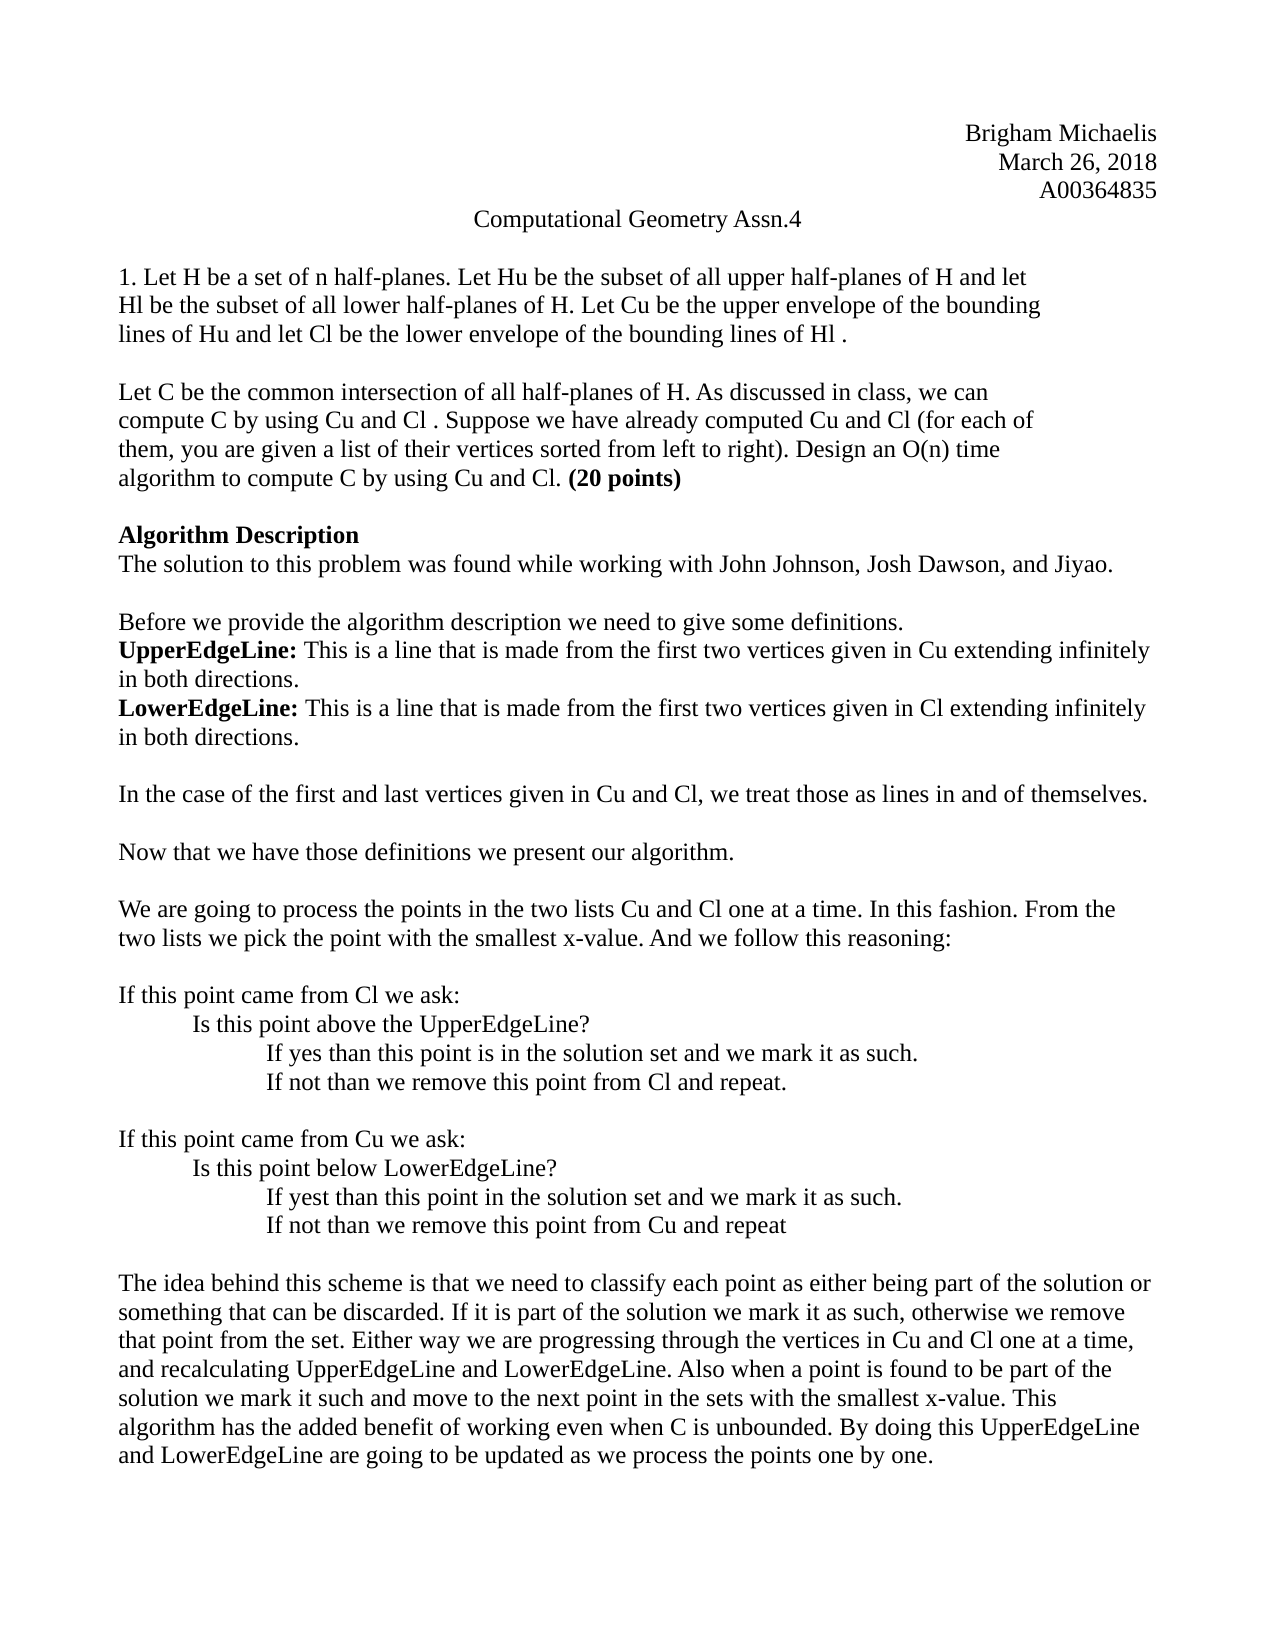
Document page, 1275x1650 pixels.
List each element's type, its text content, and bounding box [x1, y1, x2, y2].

text lines of Hu and let Cl be the lower envelope of the bounding lines of Hl . [118, 319, 1157, 348]
text them, you are given a list of their vertices sorted from left to right). Design an O(n) time [118, 434, 1157, 463]
text Is this point below LowerEdgeLine? [118, 1153, 1157, 1182]
text algorithm to compute C by using Cu and Cl. (20 points) [118, 463, 1157, 492]
text Algorithm Description [118, 521, 1157, 549]
text UpperEdgeLine: This is a line that is made from the first two vertices given in Cu extending infinitely in both directions. [118, 636, 1157, 693]
text If this point came from Cl we ask: [118, 981, 1157, 1009]
text If yes than this point is in the solution set and we mark it as such. [118, 1038, 1157, 1067]
text March 26, 2018 [118, 147, 1157, 176]
text LowerEdgeLine: This is a line that is made from the first two vertices given in Cl extending infinitely in both directions. [118, 693, 1157, 751]
text If not than we remove this point from Cl and repeat. [118, 1067, 1157, 1096]
text The idea behind this scheme is that we need to classify each point as either being part of the solution or something that can be discarded. If it is part of the solution we mark it as such, otherwise we remove that point from the set. Either way we are progressing through the vertices in Cu and Cl one at a time, and recalculating UpperEdgeLine and LowerEdgeLine. Also when a point is found to be part of the solution we mark it such and move to the next point in the sets with the smallest x-value. This algorithm has the added benefit of working even when C is unbounded. By doing this UpperEdgeLine and LowerEdgeLine are going to be updated as we process the points one by one. [118, 1268, 1157, 1469]
text 1. Let H be a set of n half-planes. Let Hu be the subset of all upper half-planes of H and let [118, 262, 1157, 291]
text Let C be the common intersection of all half-planes of H. As discussed in class, we can [118, 377, 1157, 406]
text If this point came from Cu we ask: [118, 1124, 1157, 1153]
text A00364835 [118, 176, 1157, 204]
text Is this point above the UpperEdgeLine? [118, 1009, 1157, 1038]
text The solution to this problem was found while working with John Johnson, Josh Dawson, and Jiyao. [118, 549, 1157, 578]
text Brigham Michaelis [118, 118, 1157, 147]
text If yest than this point in the solution set and we mark it as such. [118, 1182, 1157, 1211]
text We are going to process the points in the two lists Cu and Cl one at a time. In this fashion. From the two lists we pick the point with the smallest x-value. And we follow this reasoning: [118, 894, 1157, 952]
text If not than we remove this point from Cu and repeat [118, 1211, 1157, 1239]
text Computational Geometry Assn.4 [118, 204, 1157, 233]
text compute C by using Cu and Cl . Suppose we have already computed Cu and Cl (for each of [118, 406, 1157, 434]
text In the case of the first and last vertices given in Cu and Cl, we treat those as lines in and of themselves. [118, 779, 1157, 808]
text Now that we have those definitions we present our algorithm. [118, 837, 1157, 866]
text Hl be the subset of all lower half-planes of H. Let Cu be the upper envelope of the bounding [118, 291, 1157, 319]
text Before we provide the algorithm description we need to give some definitions. [118, 607, 1157, 636]
